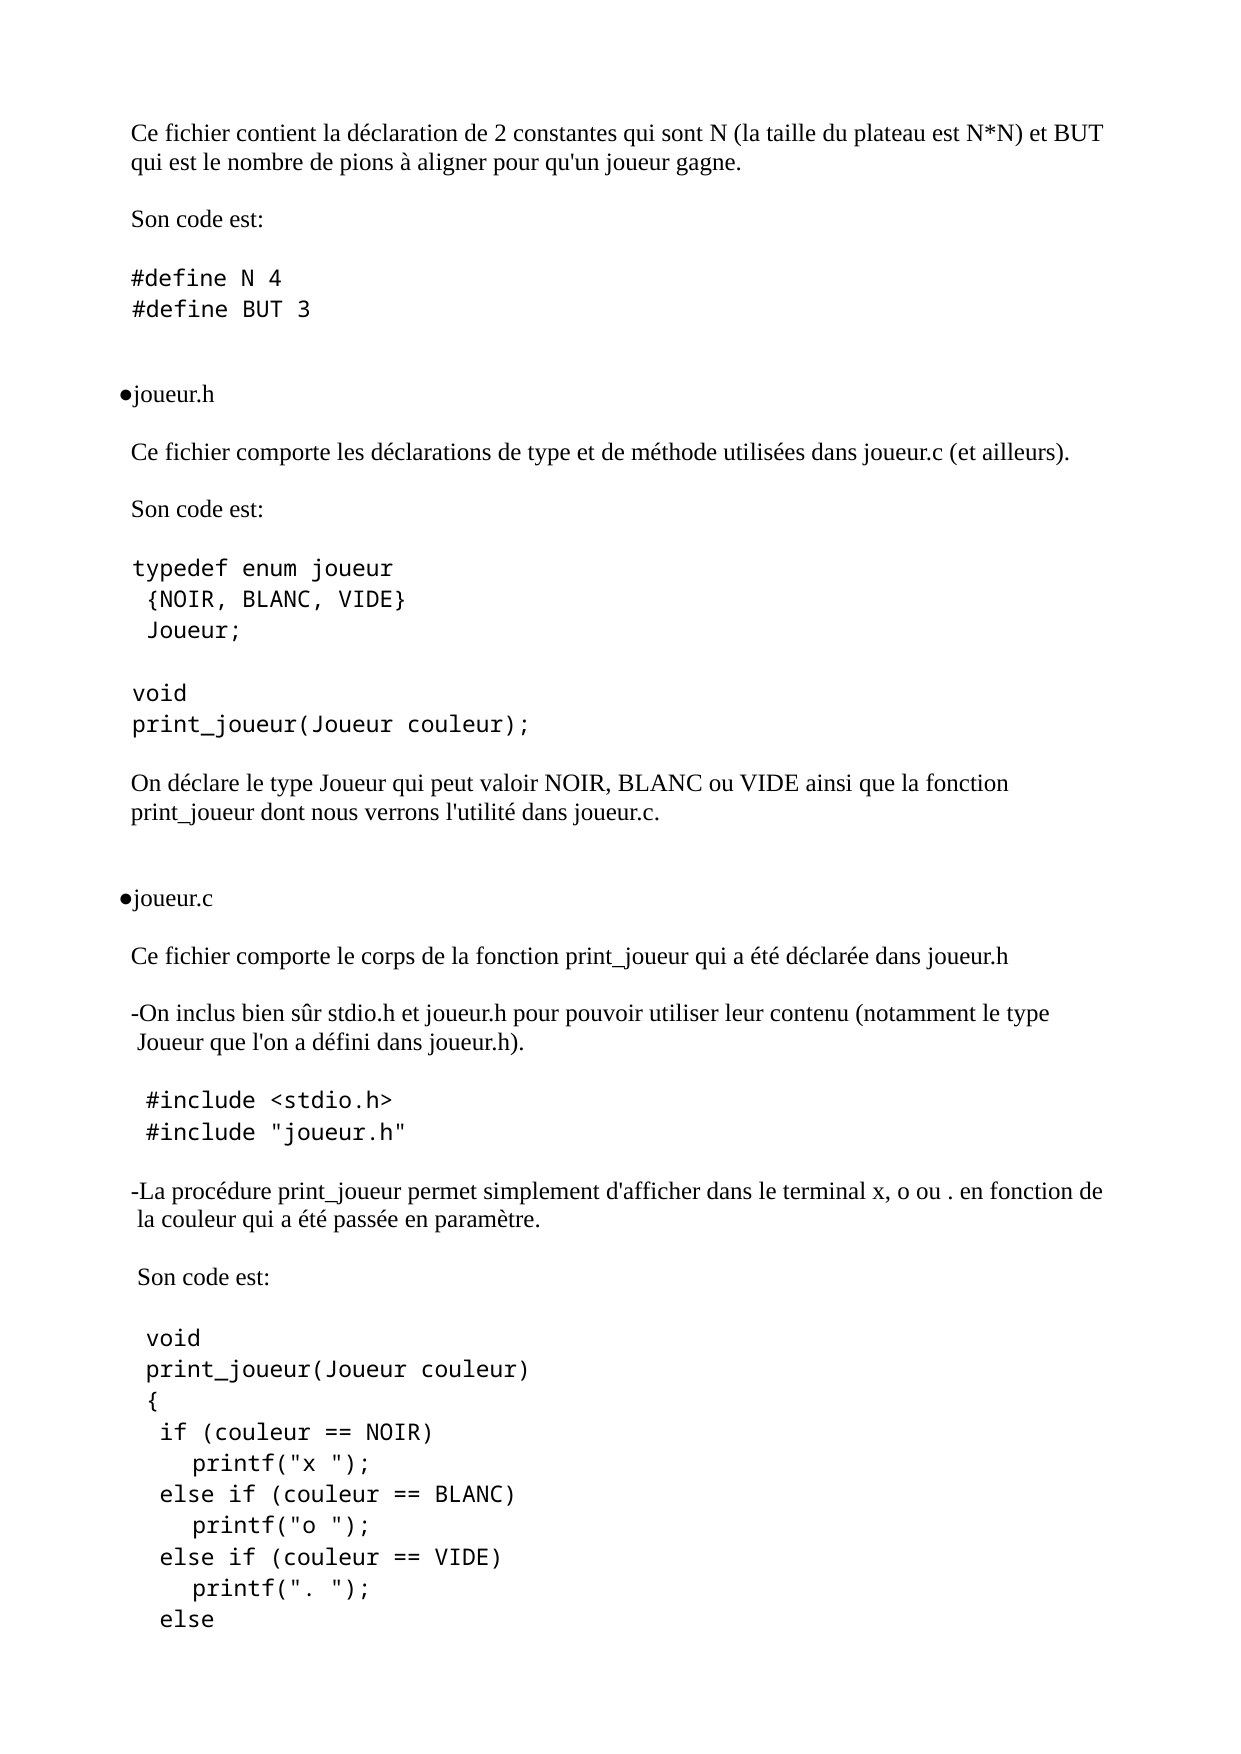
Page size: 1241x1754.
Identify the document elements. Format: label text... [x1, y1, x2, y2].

text Ce fichier comporte le corps de la fonction print_joueur qui a été déclarée dans joueur.h [118, 941, 1122, 969]
text print_joueur(Joueur couleur) [118, 1353, 1122, 1384]
text typedef enum joueur [118, 552, 1122, 583]
text Ce fichier comporte les déclarations de type et de méthode utilisées dans joueur.c (et ailleurs). [118, 437, 1122, 466]
text printf(". "); [118, 1572, 1122, 1603]
text la couleur qui a été passée en paramètre. [118, 1204, 1122, 1233]
text -La procédure print_joueur permet simplement d'afficher dans le terminal x, o ou . en fonction de [118, 1176, 1122, 1204]
text qui est le nombre de pions à aligner pour qu'un joueur gagne. [118, 147, 1122, 176]
text Son code est: [118, 1262, 1122, 1291]
text void [118, 677, 1122, 708]
text #include <stdio.h> [118, 1084, 1122, 1116]
text else if (couleur == BLANC) [118, 1478, 1122, 1509]
text if (couleur == NOIR) [118, 1416, 1122, 1447]
text else [118, 1603, 1122, 1634]
text {NOIR, BLANC, VIDE} [118, 583, 1122, 614]
text #include "joueur.h" [118, 1116, 1122, 1147]
text printf("o "); [118, 1509, 1122, 1541]
text Joueur; [118, 614, 1122, 646]
text { [118, 1384, 1122, 1416]
text Son code est: [118, 204, 1122, 233]
text void [118, 1322, 1122, 1353]
text Son code est: [118, 494, 1122, 523]
text Joueur que l'on a défini dans joueur.h). [118, 1027, 1122, 1056]
text ●joueur.h [118, 379, 1122, 408]
text On déclare le type Joueur qui peut valoir NOIR, BLANC ou VIDE ainsi que la fonction [118, 768, 1122, 797]
text Ce fichier contient la déclaration de 2 constantes qui sont N (la taille du plateau est N*N) et BUT [118, 118, 1122, 147]
text #define N 4 [118, 262, 1122, 293]
text printf("x "); [118, 1447, 1122, 1478]
text print_joueur(Joueur couleur); [118, 708, 1122, 739]
text #define BUT 3 [118, 293, 1122, 353]
text print_joueur dont nous verrons l'utilité dans joueur.c. [118, 797, 1122, 826]
text -On inclus bien sûr stdio.h et joueur.h pour pouvoir utiliser leur contenu (notamment le type [118, 998, 1122, 1027]
text else if (couleur == VIDE) [118, 1541, 1122, 1572]
text ●joueur.c [118, 883, 1122, 912]
